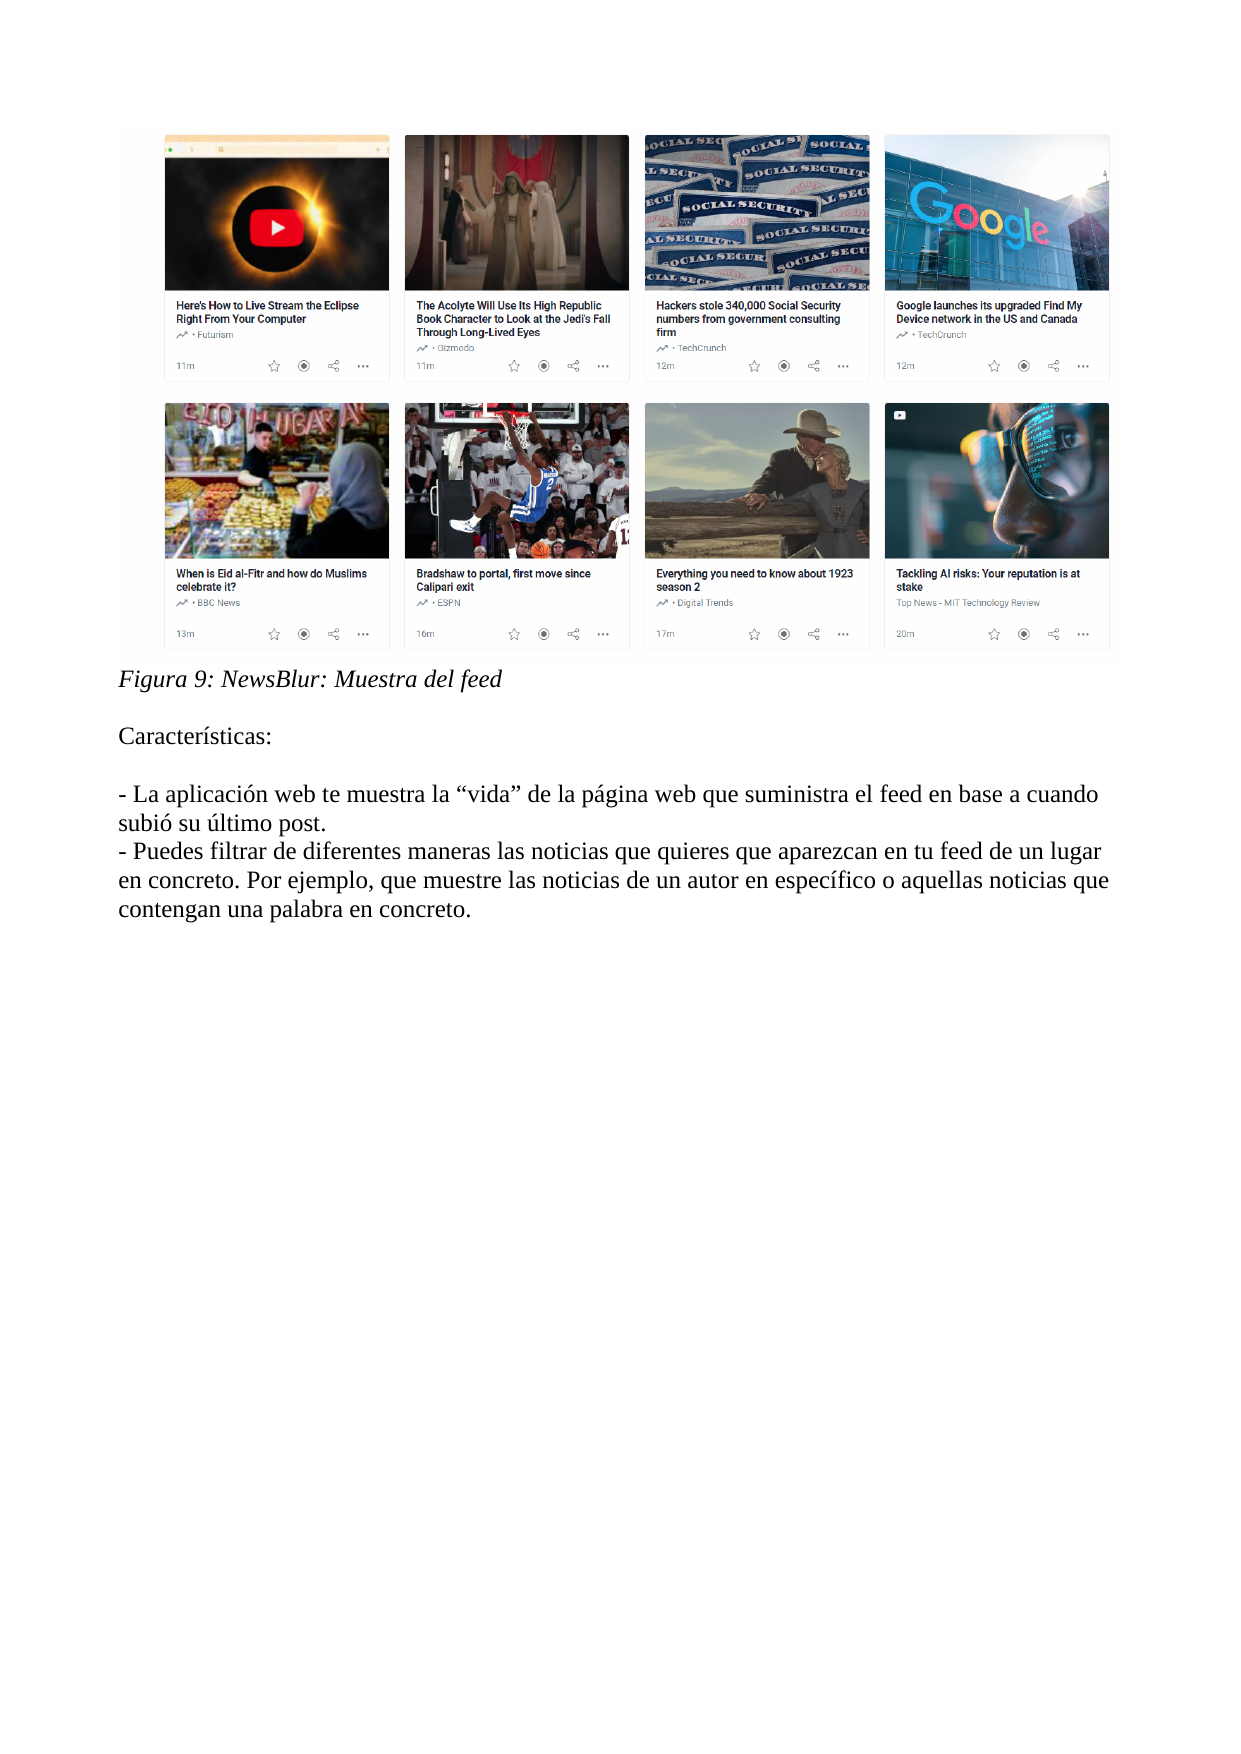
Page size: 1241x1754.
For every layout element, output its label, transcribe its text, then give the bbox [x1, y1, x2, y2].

text Figura 9: NewsBlur: Muestra del feed [118, 664, 1122, 693]
text - Puedes filtrar de diferentes maneras las noticias que quieres que aparezcan en tu feed de un lugar en concreto. Por ejemplo, que muestre las noticias de un autor en específico o aquellas noticias que contengan una palabra en concreto. [118, 836, 1122, 923]
text Características: [118, 721, 1122, 750]
text - La aplicación web te muestra la “vida” de la página web que suministra el feed en base a cuando subió su último post. [118, 779, 1122, 836]
picture [118, 130, 1123, 664]
